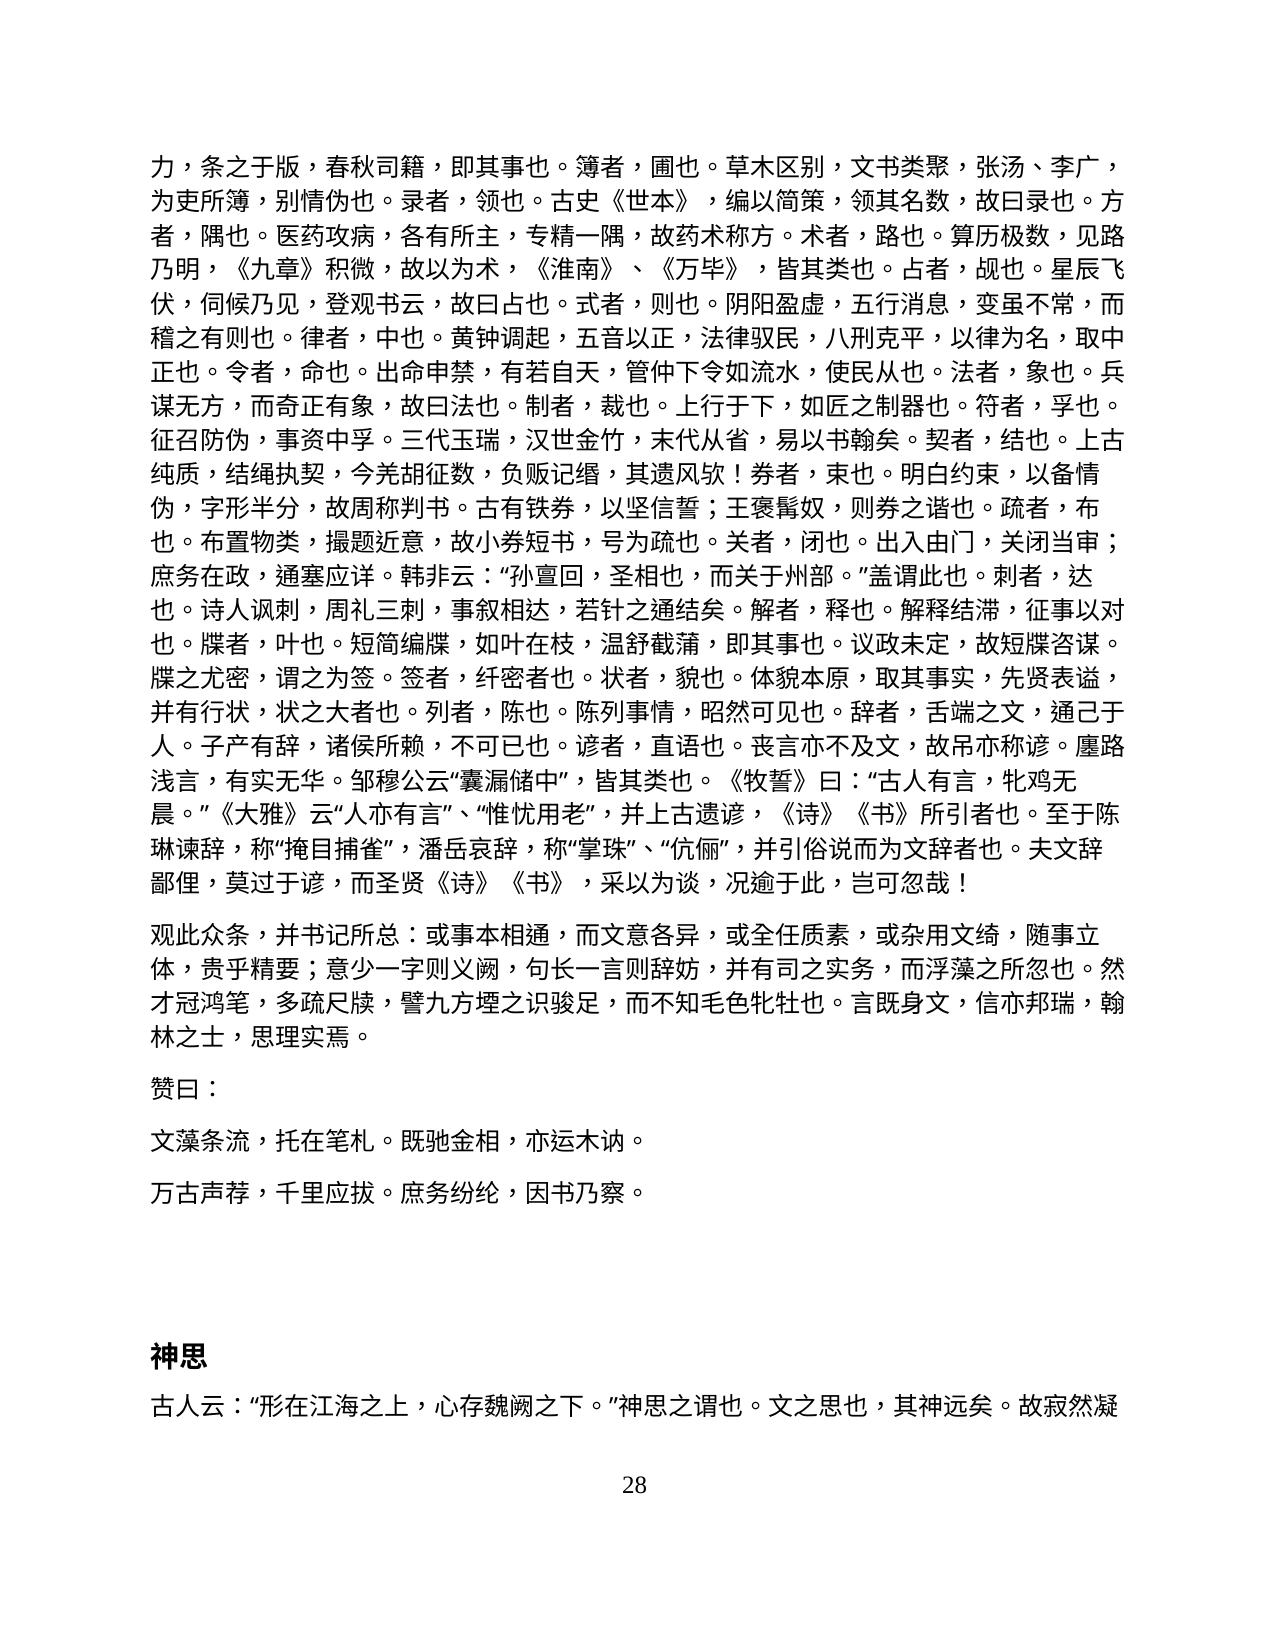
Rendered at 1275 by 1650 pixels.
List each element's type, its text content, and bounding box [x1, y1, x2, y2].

text 赞曰∶ [150, 1071, 1125, 1106]
subtitle 神思 [150, 1337, 1125, 1376]
text 万古声荐，千里应拔。庶务纷纶，因书乃察。 [150, 1175, 1125, 1209]
text 文藻条流，托在笔札。既驰金相，亦运木讷。 [150, 1123, 1125, 1157]
text 古人云∶“形在江海之上，心存魏阙之下。”神思之谓也。文之思也，其神远矣。故寂然凝 [150, 1389, 1125, 1423]
text 观此众条，并书记所总∶或事本相通，而文意各异，或全任质素，或杂用文绮，随事立体，贵乎精要；意少一字则义阙，句长一言则辞妨，并有司之实务，而浮藻之所忽也。然才冠鸿笔，多疏尺牍，譬九方堙之识骏足，而不知毛色牝牡也。言既身文，信亦邦瑞，翰林之士，思理实焉。 [150, 917, 1125, 1053]
text 力，条之于版，春秋司籍，即其事也。簿者，圃也。草木区别，文书类聚，张汤、李广，为吏所簿，别情伪也。录者，领也。古史《世本》，编以简策，领其名数，故曰录也。方者，隅也。医药攻病，各有所主，专精一隅，故药术称方。术者，路也。算历极数，见路乃明，《九章》积微，故以为术，《淮南》、《万毕》，皆其类也。占者，觇也。星辰飞伏，伺候乃见，登观书云，故曰占也。式者，则也。阴阳盈虚，五行消息，变虽不常，而稽之有则也。律者，中也。黄钟调起，五音以正，法律驭民，八刑克平，以律为名，取中正也。令者，命也。出命申禁，有若自天，管仲下令如流水，使民从也。法者，象也。兵谋无方，而奇正有象，故曰法也。制者，裁也。上行于下，如匠之制器也。符者，孚也。征召防伪，事资中孚。三代玉瑞，汉世金竹，末代从省，易以书翰矣。契者，结也。上古纯质，结绳执契，今羌胡征数，负贩记缗，其遗风欤！券者，束也。明白约束，以备情伪，字形半分，故周称判书。古有铁券，以坚信誓；王褒髯奴，则券之谐也。疏者，布也。布置物类，撮题近意，故小券短书，号为疏也。关者，闭也。出入由门，关闭当审；庶务在政，通塞应详。韩非云∶“孙亶回，圣相也，而关于州部。”盖谓此也。刺者，达也。诗人讽刺，周礼三刺，事叙相达，若针之通结矣。解者，释也。解释结滞，征事以对也。牒者，叶也。短简编牒，如叶在枝，温舒截蒲，即其事也。议政未定，故短牒咨谋。牒之尤密，谓之为签。签者，纤密者也。状者，貌也。体貌本原，取其事实，先贤表谥，并有行状，状之大者也。列者，陈也。陈列事情，昭然可见也。辞者，舌端之文，通己于人。子产有辞，诸侯所赖，不可已也。谚者，直语也。丧言亦不及文，故吊亦称谚。廛路浅言，有实无华。邹穆公云“囊漏储中”，皆其类也。《牧誓》曰∶“古人有言，牝鸡无晨。”《大雅》云“人亦有言”、“惟忧用老”，并上古遗谚，《诗》《书》所引者也。至于陈琳谏辞，称“掩目捕雀”，潘岳哀辞，称“掌珠”、“伉俪”，并引俗说而为文辞者也。夫文辞鄙俚，莫过于谚，而圣贤《诗》《书》，采以为谈，况逾于此，岂可忽哉！ [150, 150, 1125, 899]
